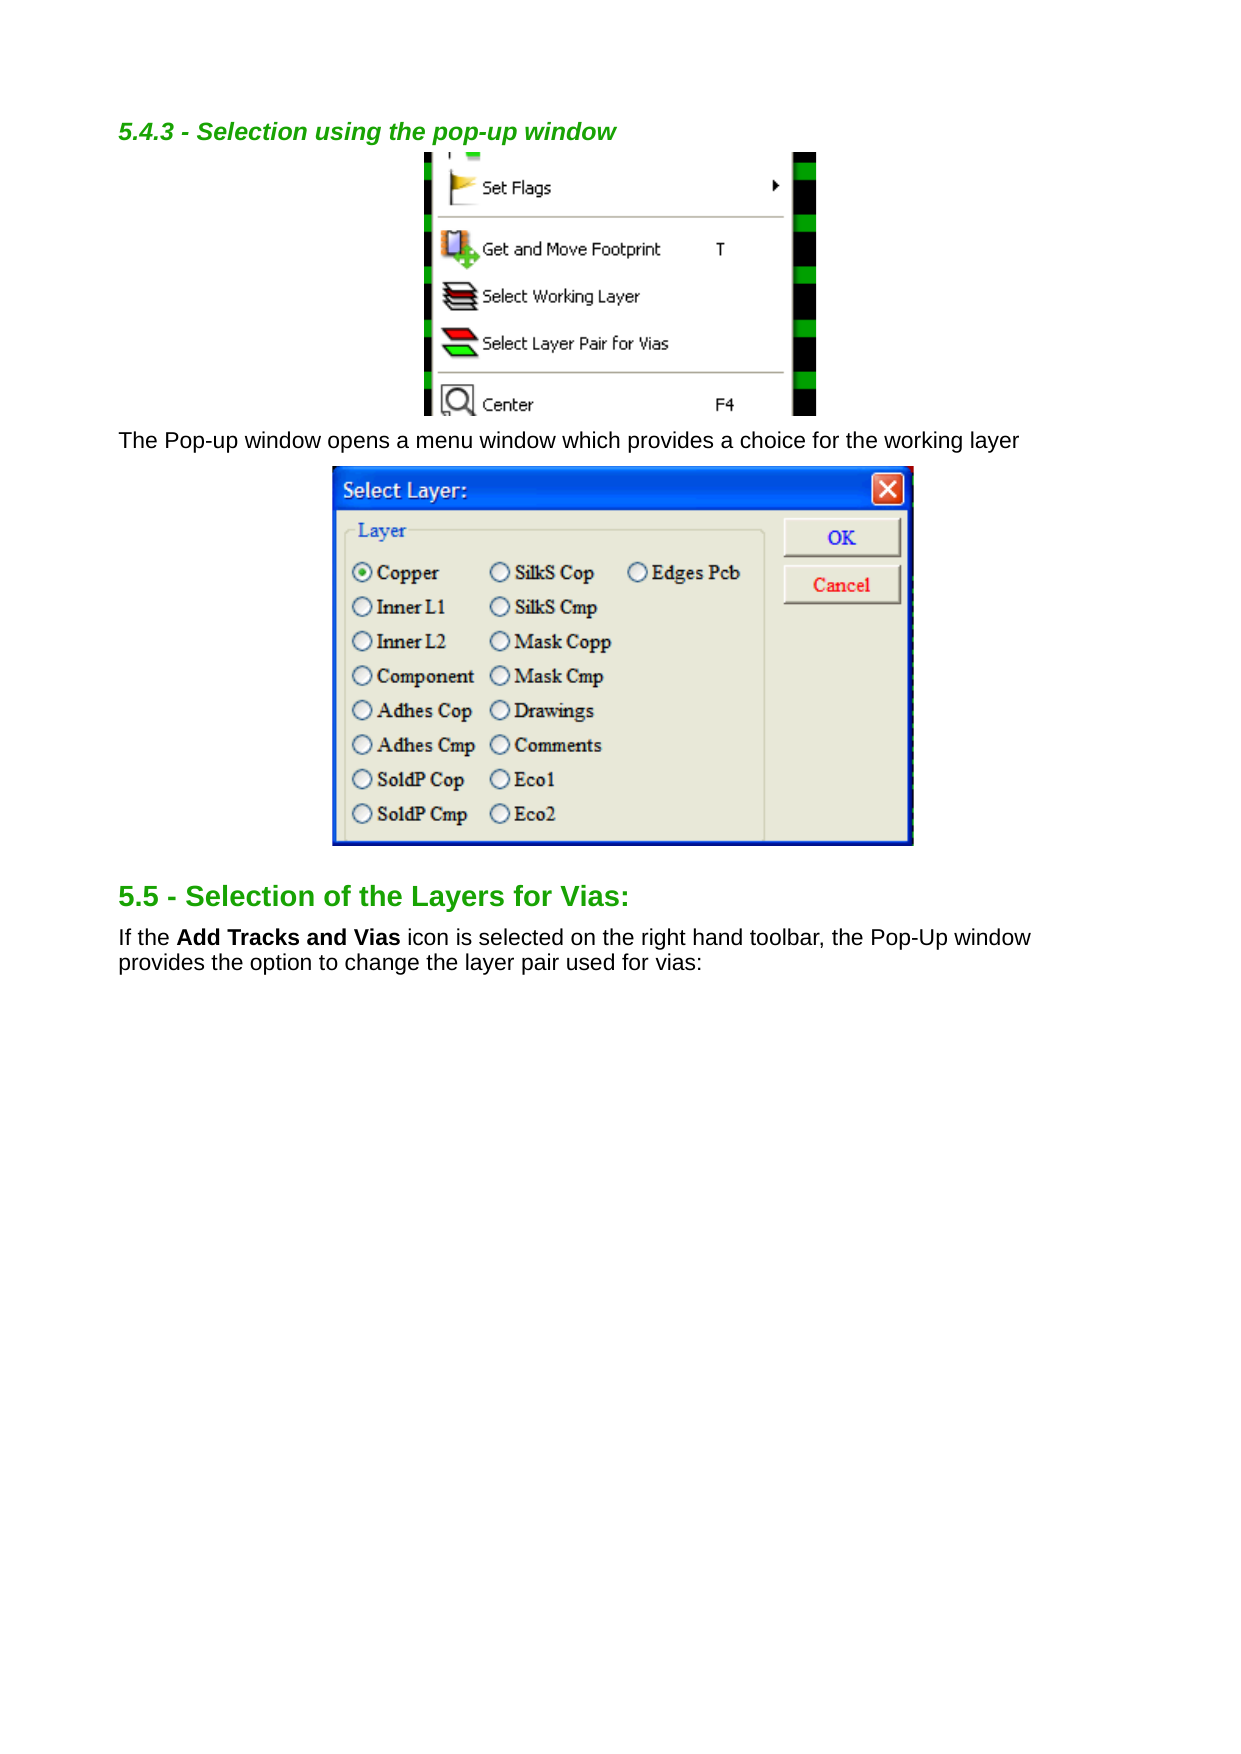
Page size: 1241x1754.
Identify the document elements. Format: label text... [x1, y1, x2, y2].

text The Pop-up window opens a menu window which provides a choice for the working layer [118, 428, 1122, 453]
picture [332, 466, 914, 846]
subtitle Selection of the Layers for Vias: [118, 879, 1122, 912]
subtitle Selection using the pop-up window [118, 118, 1122, 146]
text If the Add Tracks and Vias icon is selected on the right hand toolbar, the Pop-Up window provides the option to change the layer pair used for vias: [118, 924, 1122, 976]
picture [424, 152, 817, 416]
